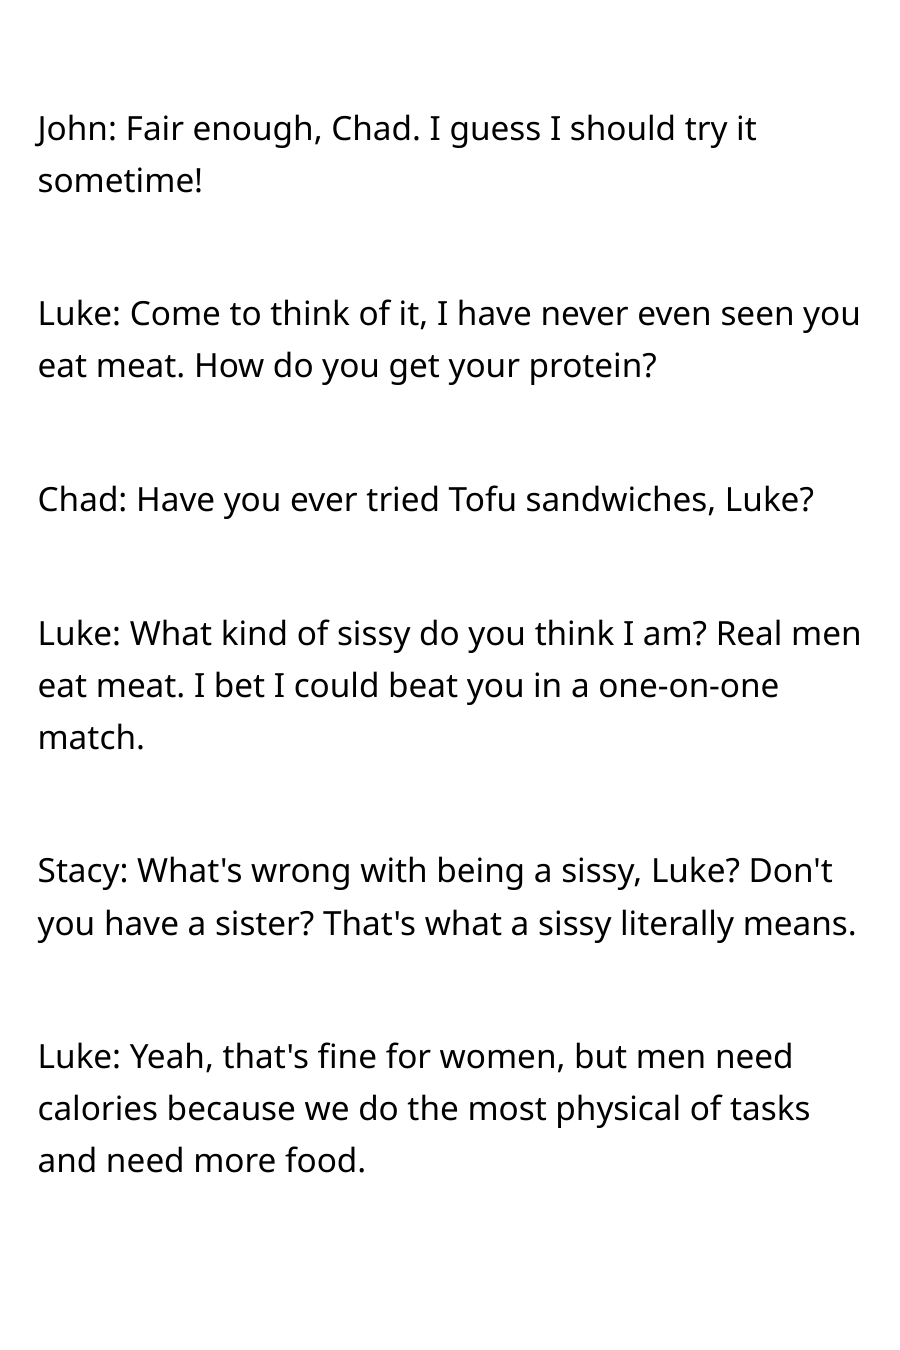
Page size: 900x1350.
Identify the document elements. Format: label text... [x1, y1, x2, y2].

text Chad: Have you ever tried Tofu sandwiches, Luke? [37, 476, 862, 521]
text Luke: Come to think of it, I have never even seen you eat meat. How do you get your protein? [37, 290, 862, 388]
text Luke: What kind of sissy do you think I am? Real men eat meat. I bet I could beat you in a one-on-one match. [37, 609, 862, 759]
text Luke: Yeah, that's fine for women, but men need calories because we do the most physical of tasks and need more food. [37, 1033, 862, 1183]
text John: Fair enough, Chad. I guess I should try it sometime! [37, 104, 862, 202]
text Stacy: What's wrong with being a sissy, Luke? Don't you have a sister? That's what a sissy literally means. [37, 847, 862, 945]
